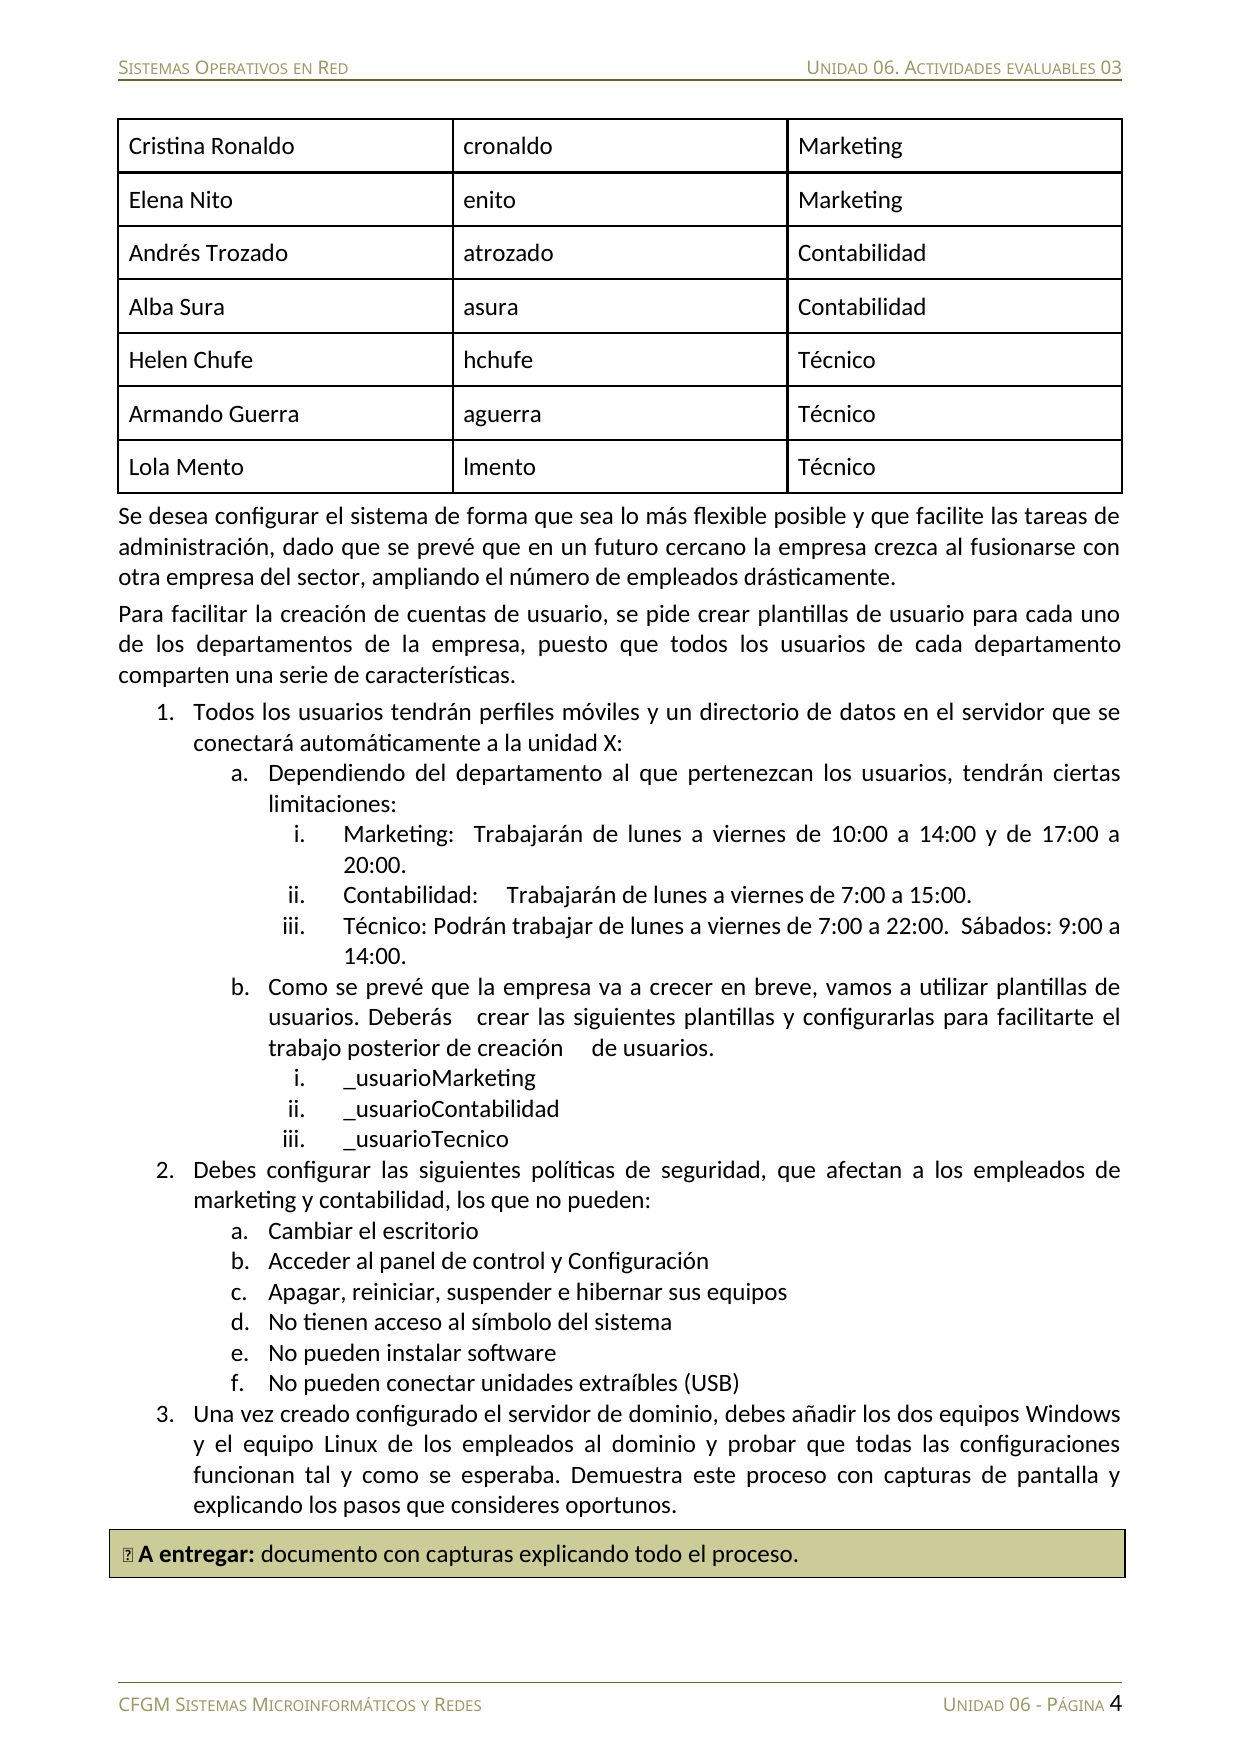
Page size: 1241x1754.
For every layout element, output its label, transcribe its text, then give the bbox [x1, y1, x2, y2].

list Contabilidad: Trabajarán de lunes a viernes de 7:00 a 15:00. [306, 879, 1122, 910]
list Apagar, reiniciar, suspender e hibernar sus equipos [231, 1276, 1122, 1307]
list Una vez creado configurado el servidor de dominio, debes añadir los dos equipos Windows y el equipo Linux de los empleados al dominio y probar que todas las configuraciones funcionan tal y como se esperaba. Demuestra este proceso con capturas de pantalla y explicando los pasos que consideres oportunos. [156, 1398, 1122, 1520]
list _usuarioMarketing [306, 1062, 1122, 1093]
table_cell Técnico [789, 387, 1121, 439]
table_cell aguerra [454, 387, 786, 439]
list Como se prevé que la empresa va a crecer en breve, vamos a utilizar plantillas de usuarios. Deberás crear las siguientes plantillas y configurarlas para facilitarte el trabajo posterior de creación de usuarios. [231, 971, 1122, 1062]
text Para facilitar la creación de cuentas de usuario, se pide crear plantillas de usuario para cada uno de los departamentos de la empresa, puesto que todos los usuarios de cada departamento comparten una serie de características. [118, 598, 1122, 690]
table_cell enito [454, 174, 786, 225]
list No pueden instalar software [231, 1337, 1122, 1368]
text 📕 A entregar: documento con capturas explicando todo el proceso. [110, 1530, 1124, 1577]
list Marketing: Trabajarán de lunes a viernes de 10:00 a 14:00 y de 17:00 a 20:00. [306, 818, 1122, 879]
table_cell asura [454, 280, 786, 332]
table_cell Marketing [789, 120, 1121, 171]
table_cell Técnico [789, 334, 1121, 385]
table_cell Técnico [789, 441, 1121, 492]
list Acceder al panel de control y Configuración [231, 1246, 1122, 1276]
table_cell Elena Nito [119, 174, 452, 225]
list Técnico: Podrán trabajar de lunes a viernes de 7:00 a 22:00. Sábados: 9:00 a 14:00. [306, 910, 1122, 971]
table_cell Andrés Trozado [119, 227, 452, 278]
list No tienen acceso al símbolo del sistema [231, 1307, 1122, 1337]
table_cell Contabilidad [789, 227, 1121, 278]
list No pueden conectar unidades extraíbles (USB) [231, 1368, 1122, 1398]
table_cell lmento [454, 441, 786, 492]
text Se desea configurar el sistema de forma que sea lo más flexible posible y que facilite las tareas de administración, dado que se prevé que en un futuro cercano la empresa crezca al fusionarse con otra empresa del sector, ampliando el número de empleados drásticamente. [118, 500, 1122, 592]
table_cell Alba Sura [119, 280, 452, 332]
list Debes configurar las siguientes políticas de seguridad, que afectan a los empleados de marketing y contabilidad, los que no pueden: [156, 1154, 1122, 1215]
list Todos los usuarios tendrán perfiles móviles y un directorio de datos en el servidor que se conectará automáticamente a la unidad X: [156, 696, 1122, 757]
table_cell atrozado [454, 227, 786, 278]
list _usuarioTecnico [306, 1123, 1122, 1154]
table_cell cronaldo [454, 120, 786, 171]
list Dependiendo del departamento al que pertenezcan los usuarios, tendrán ciertas limitaciones: [231, 757, 1122, 818]
table_cell Helen Chufe [119, 334, 452, 385]
list _usuarioContabilidad [306, 1093, 1122, 1123]
table_cell Cristina Ronaldo [119, 120, 452, 171]
table_cell Contabilidad [789, 280, 1121, 332]
table_cell Marketing [789, 174, 1121, 225]
table_cell Armando Guerra [119, 387, 452, 439]
table_cell Lola Mento [119, 441, 452, 492]
list Cambiar el escritorio [231, 1215, 1122, 1246]
table_cell hchufe [454, 334, 786, 385]
